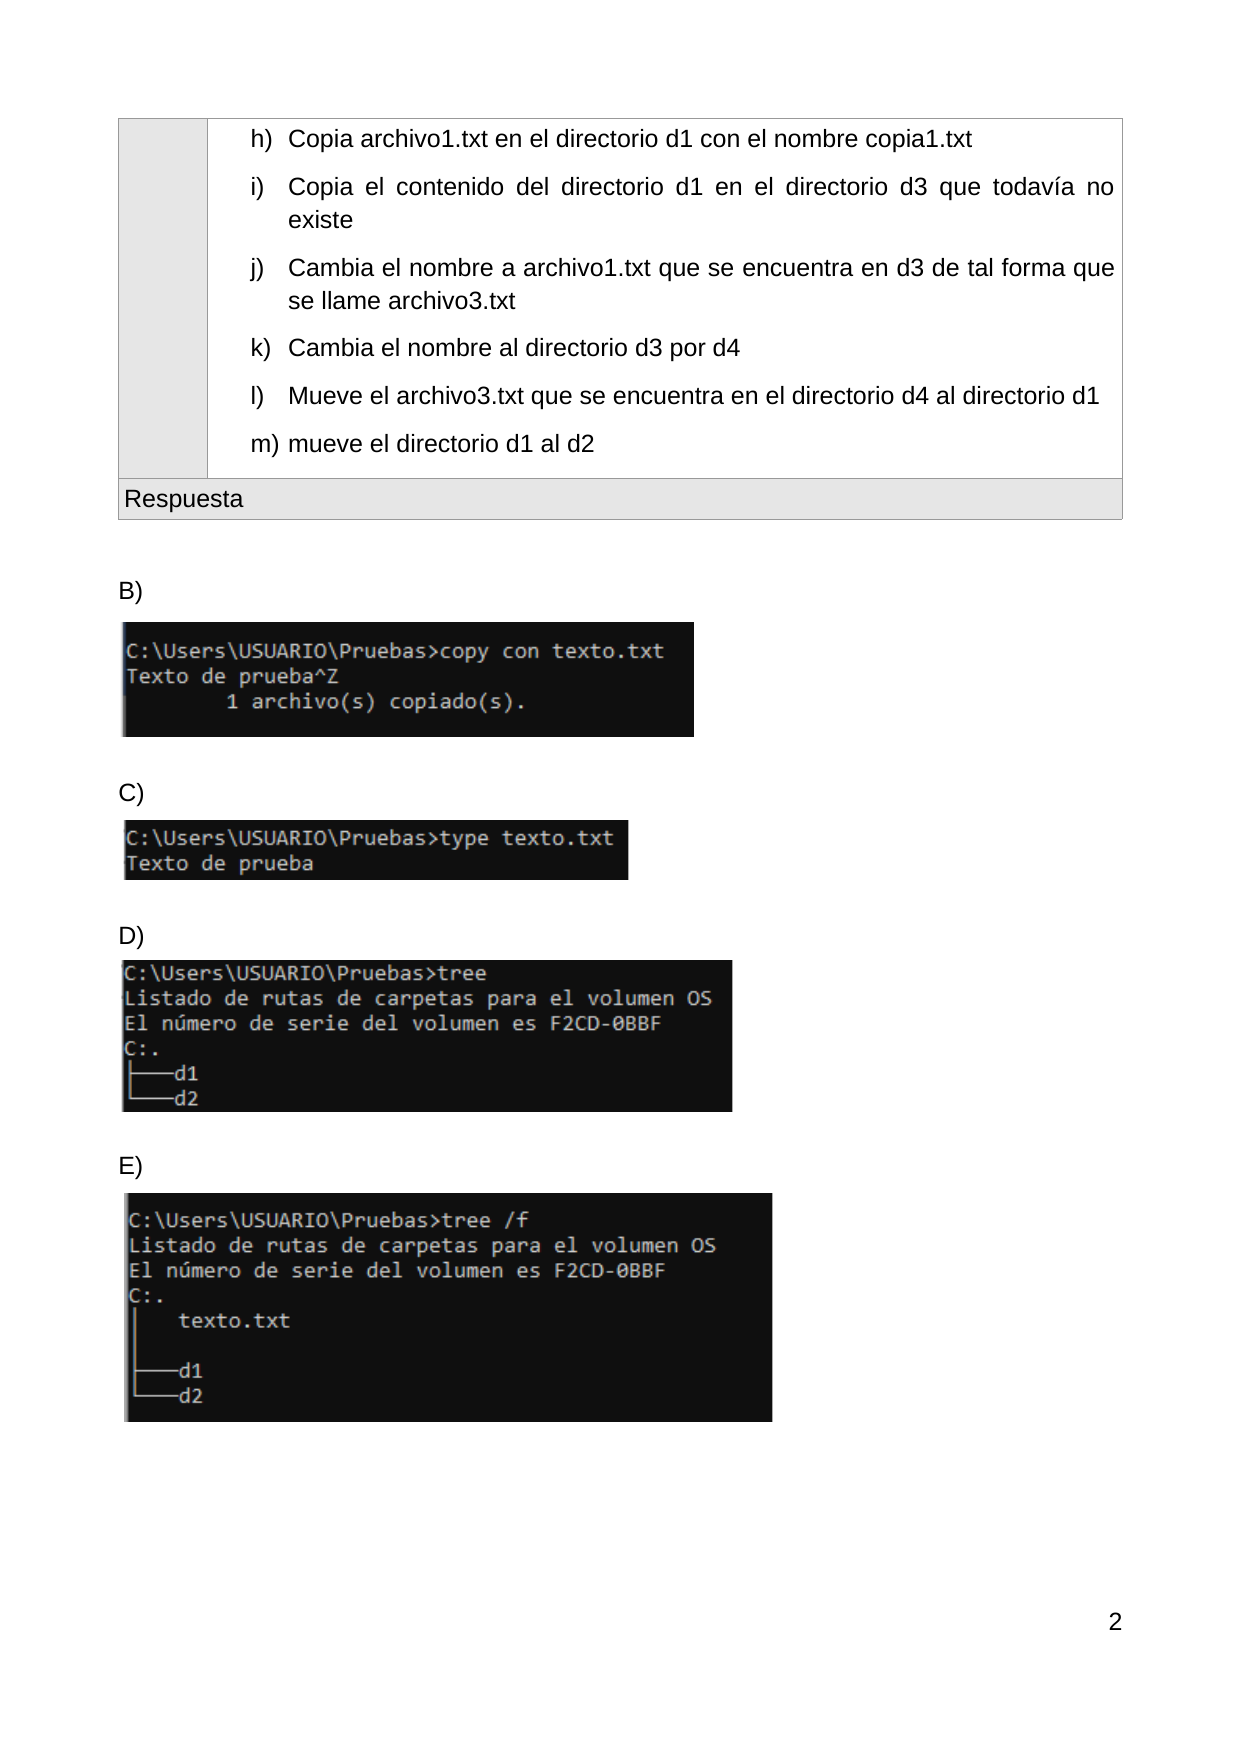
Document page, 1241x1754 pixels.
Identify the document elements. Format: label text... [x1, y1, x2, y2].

text D) [118, 921, 1122, 950]
table_cell Respuesta [119, 479, 1122, 519]
picture [124, 1193, 773, 1422]
text C) [118, 777, 1122, 806]
table_header [119, 119, 207, 478]
picture [121, 960, 733, 1112]
picture [120, 622, 694, 737]
text B) [118, 576, 1122, 605]
text E) [118, 1151, 1122, 1180]
picture [123, 820, 629, 880]
table_header 3. En esta tarea partimos de la siguiente estructura de directorios: Realiza los siguientes ejercicios: Cambia al directorio pruebas Crea un archivo de texto llamado archivo1.txt con el contenido “Texto de prueba” (incluye captura de pantalla) Muestra el contenido del archivo anteriormente creado (incluye captura de pantalla) Muestra la estructura de directorios del directorio pruebas en forma de árbol Muestra el contenido, incluyendo archivos y directorios, del directorio pruebas en forma de árbol Copia archivo1.txt en el directorio d1 Muestra el contenido, incluyendo archivos y directorios, del directorio pruebas en forma de árbol Copia archivo1.txt en el directorio d1 con el nombre copia1.txt Copia el contenido del directorio d1 en el directorio d3 que todavía no existe Cambia el nombre a archivo1.txt que se encuentra en d3 de tal forma que se llame archivo3.txt Cambia el nombre al directorio d3 por d4 Mueve el archivo3.txt que se encuentra en el directorio d4 al directorio d1 mueve el directorio d1 al d2 [208, 119, 1122, 478]
